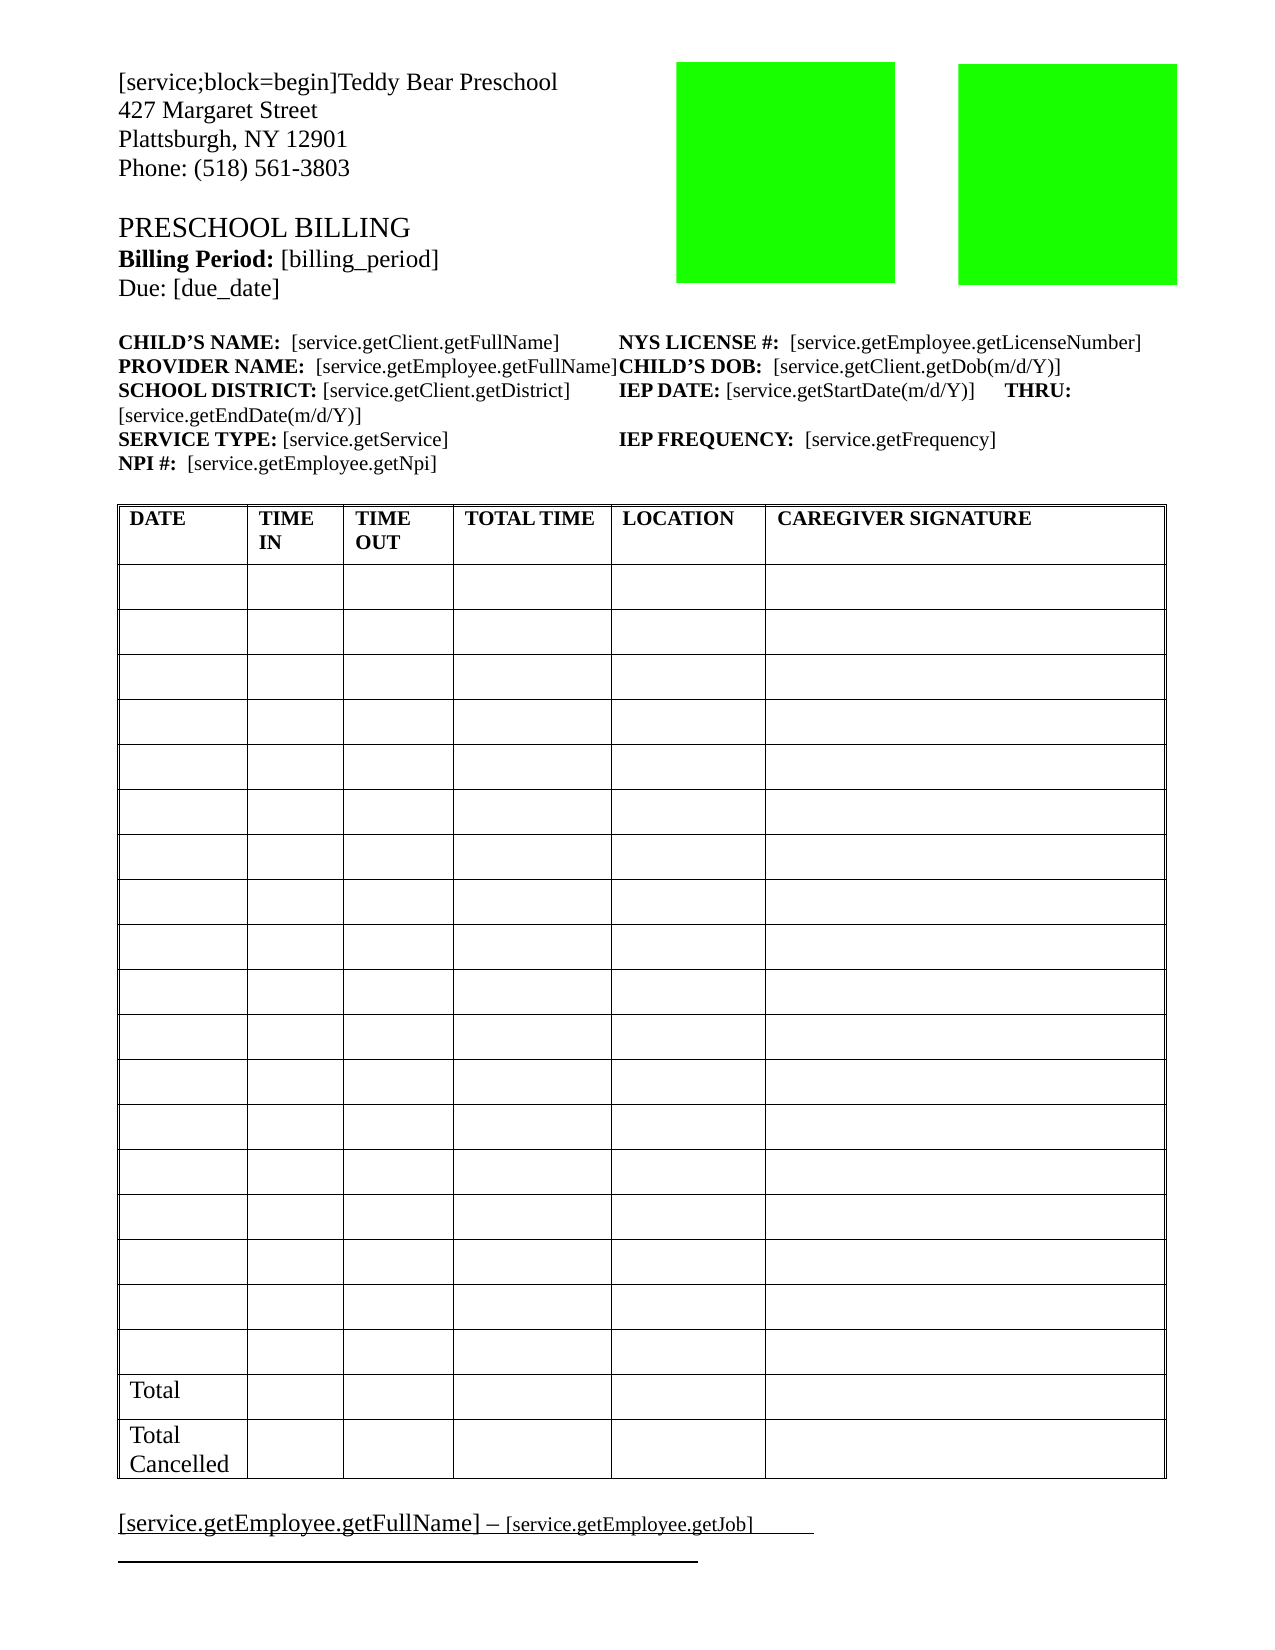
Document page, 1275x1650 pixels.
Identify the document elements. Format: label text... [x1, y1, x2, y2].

table_cell [766, 1195, 1164, 1239]
table_cell [612, 610, 765, 654]
table_cell [248, 1240, 343, 1284]
table_cell [344, 925, 453, 969]
table_cell [612, 565, 765, 609]
table_cell [612, 1105, 765, 1149]
text PROVIDER NAME: [service.getEmployee.getFullName] CHILD’S DOB: [service.getClient.getDob(m/d/Y)] [118, 354, 1157, 378]
table_cell [120, 1015, 247, 1059]
table_cell [120, 1060, 247, 1104]
table_cell [766, 880, 1164, 924]
table_cell [120, 1285, 247, 1329]
table_cell [248, 1060, 343, 1104]
table_cell [766, 700, 1164, 744]
table_cell [248, 970, 343, 1014]
table_cell [248, 1330, 343, 1374]
table_cell [454, 1195, 611, 1239]
table_cell [766, 925, 1164, 969]
table_cell [454, 790, 611, 834]
table_cell [120, 835, 247, 879]
text Plattsburgh, NY 12901 [118, 124, 676, 153]
table_cell [612, 1150, 765, 1194]
table_cell [612, 1015, 765, 1059]
table_cell [766, 1105, 1164, 1149]
text Phone: (518) 561-3803 [118, 153, 676, 182]
table_cell [120, 880, 247, 924]
table_cell [248, 1375, 343, 1419]
table_cell [612, 1285, 765, 1329]
table_cell [766, 1060, 1164, 1104]
table_cell [766, 1150, 1164, 1194]
table_cell [612, 1420, 765, 1478]
table_cell [612, 1240, 765, 1284]
text [service;block=begin]Teddy Bear Preschool [118, 67, 676, 96]
table_cell [766, 970, 1164, 1014]
table_cell [766, 1420, 1164, 1478]
text [895, 153, 958, 182]
table_cell [766, 655, 1164, 699]
table_cell [248, 1285, 343, 1329]
table_cell [454, 970, 611, 1014]
table_cell [344, 1060, 453, 1104]
table_header TIME OUT [344, 507, 453, 564]
table_cell [344, 1240, 453, 1284]
table_cell [344, 1420, 453, 1478]
table_cell [248, 700, 343, 744]
table_cell [120, 700, 247, 744]
table_cell [248, 925, 343, 969]
table_cell [612, 835, 765, 879]
text CHILD’S NAME: [service.getClient.getFullName] NYS LICENSE #: [service.getEmployee.getLicenseNumber] [118, 330, 1157, 354]
table_cell [344, 610, 453, 654]
table_cell [454, 925, 611, 969]
table_cell [248, 790, 343, 834]
table_cell [454, 835, 611, 879]
text [service.getEmployee.getFullName] – [service.getEmployee.getJob] [118, 1508, 1157, 1565]
text SERVICE TYPE: [service.getService] IEP FREQUENCY: [service.getFrequency] [118, 427, 1157, 451]
table_cell [120, 1330, 247, 1374]
table_cell [612, 1330, 765, 1374]
table_cell [248, 1420, 343, 1478]
text NPI #: [service.getEmployee.getNpi] [118, 451, 1157, 475]
table_cell [612, 925, 765, 969]
table_cell [344, 1285, 453, 1329]
text [895, 244, 958, 273]
table_header TOTAL TIME [454, 507, 611, 564]
table_cell [120, 610, 247, 654]
table_cell [766, 1240, 1164, 1284]
table_cell [120, 745, 247, 789]
table_cell [248, 835, 343, 879]
table_header TIME IN [248, 507, 343, 564]
text 427 Margaret Street [118, 96, 676, 124]
table_cell [120, 565, 247, 609]
text [895, 96, 958, 124]
table_cell Total [120, 1375, 247, 1419]
table_cell [248, 610, 343, 654]
table_cell [344, 700, 453, 744]
table_cell [766, 790, 1164, 834]
table_cell [248, 1105, 343, 1149]
table_cell [344, 835, 453, 879]
table_cell [454, 1375, 611, 1419]
text PRESCHOOL BILLING [118, 211, 676, 244]
table_cell [344, 1375, 453, 1419]
table_cell [766, 565, 1164, 609]
table_cell [454, 1015, 611, 1059]
table_cell [612, 1375, 765, 1419]
table_cell [248, 565, 343, 609]
table_cell [766, 1285, 1164, 1329]
table_cell [612, 1195, 765, 1239]
table_cell [120, 1240, 247, 1284]
text Due: [due_date] [118, 273, 1157, 302]
table_cell [248, 1015, 343, 1059]
table_cell [454, 1240, 611, 1284]
text Billing Period: [billing_period] [118, 244, 676, 273]
table_cell [454, 1060, 611, 1104]
table_cell [248, 745, 343, 789]
table_cell [248, 655, 343, 699]
table_header LOCATION [612, 507, 765, 564]
table_cell [344, 970, 453, 1014]
table_cell [612, 1060, 765, 1104]
table_cell [766, 835, 1164, 879]
table_cell [344, 655, 453, 699]
table_cell [454, 1330, 611, 1374]
table_cell [612, 880, 765, 924]
table_cell [766, 1015, 1164, 1059]
table_cell [454, 1105, 611, 1149]
table_cell [344, 745, 453, 789]
table_cell [454, 1285, 611, 1329]
table_cell [454, 880, 611, 924]
table_cell [612, 790, 765, 834]
table_cell [120, 925, 247, 969]
table_cell [454, 565, 611, 609]
picture [958, 64, 1178, 285]
text SCHOOL DISTRICT: [service.getClient.getDistrict] IEP DATE: [service.getStartDate(m/d/Y)] THRU: [service.getEndDate(m/d/Y)] [118, 378, 1157, 427]
table_cell [344, 880, 453, 924]
table_cell [766, 1375, 1164, 1419]
table_cell [454, 655, 611, 699]
table_cell [454, 1150, 611, 1194]
table_cell [612, 745, 765, 789]
table_cell [344, 1195, 453, 1239]
text [895, 124, 958, 153]
table_cell [612, 655, 765, 699]
picture [676, 62, 895, 283]
table_cell [344, 790, 453, 834]
table_cell [344, 1105, 453, 1149]
table_cell [344, 565, 453, 609]
table_cell [344, 1150, 453, 1194]
table_cell [120, 1150, 247, 1194]
table_cell [612, 970, 765, 1014]
table_cell [248, 1150, 343, 1194]
table_cell [120, 1195, 247, 1239]
table_cell [766, 745, 1164, 789]
table_cell [612, 700, 765, 744]
table_cell [454, 700, 611, 744]
table_cell [248, 1195, 343, 1239]
table_cell [120, 655, 247, 699]
table_cell [120, 790, 247, 834]
table_cell [248, 880, 343, 924]
table_cell [344, 1330, 453, 1374]
table_cell [766, 1330, 1164, 1374]
table_cell [454, 610, 611, 654]
table_header DATE [120, 507, 247, 564]
table_header CAREGIVER SIGNATURE [766, 507, 1164, 564]
text [895, 67, 958, 96]
table_cell [344, 1015, 453, 1059]
text [895, 211, 958, 244]
table_cell [454, 745, 611, 789]
table_cell [454, 1420, 611, 1478]
table_cell Total Cancelled [120, 1420, 247, 1478]
table_cell [120, 1105, 247, 1149]
table_cell [120, 970, 247, 1014]
table_cell [766, 610, 1164, 654]
